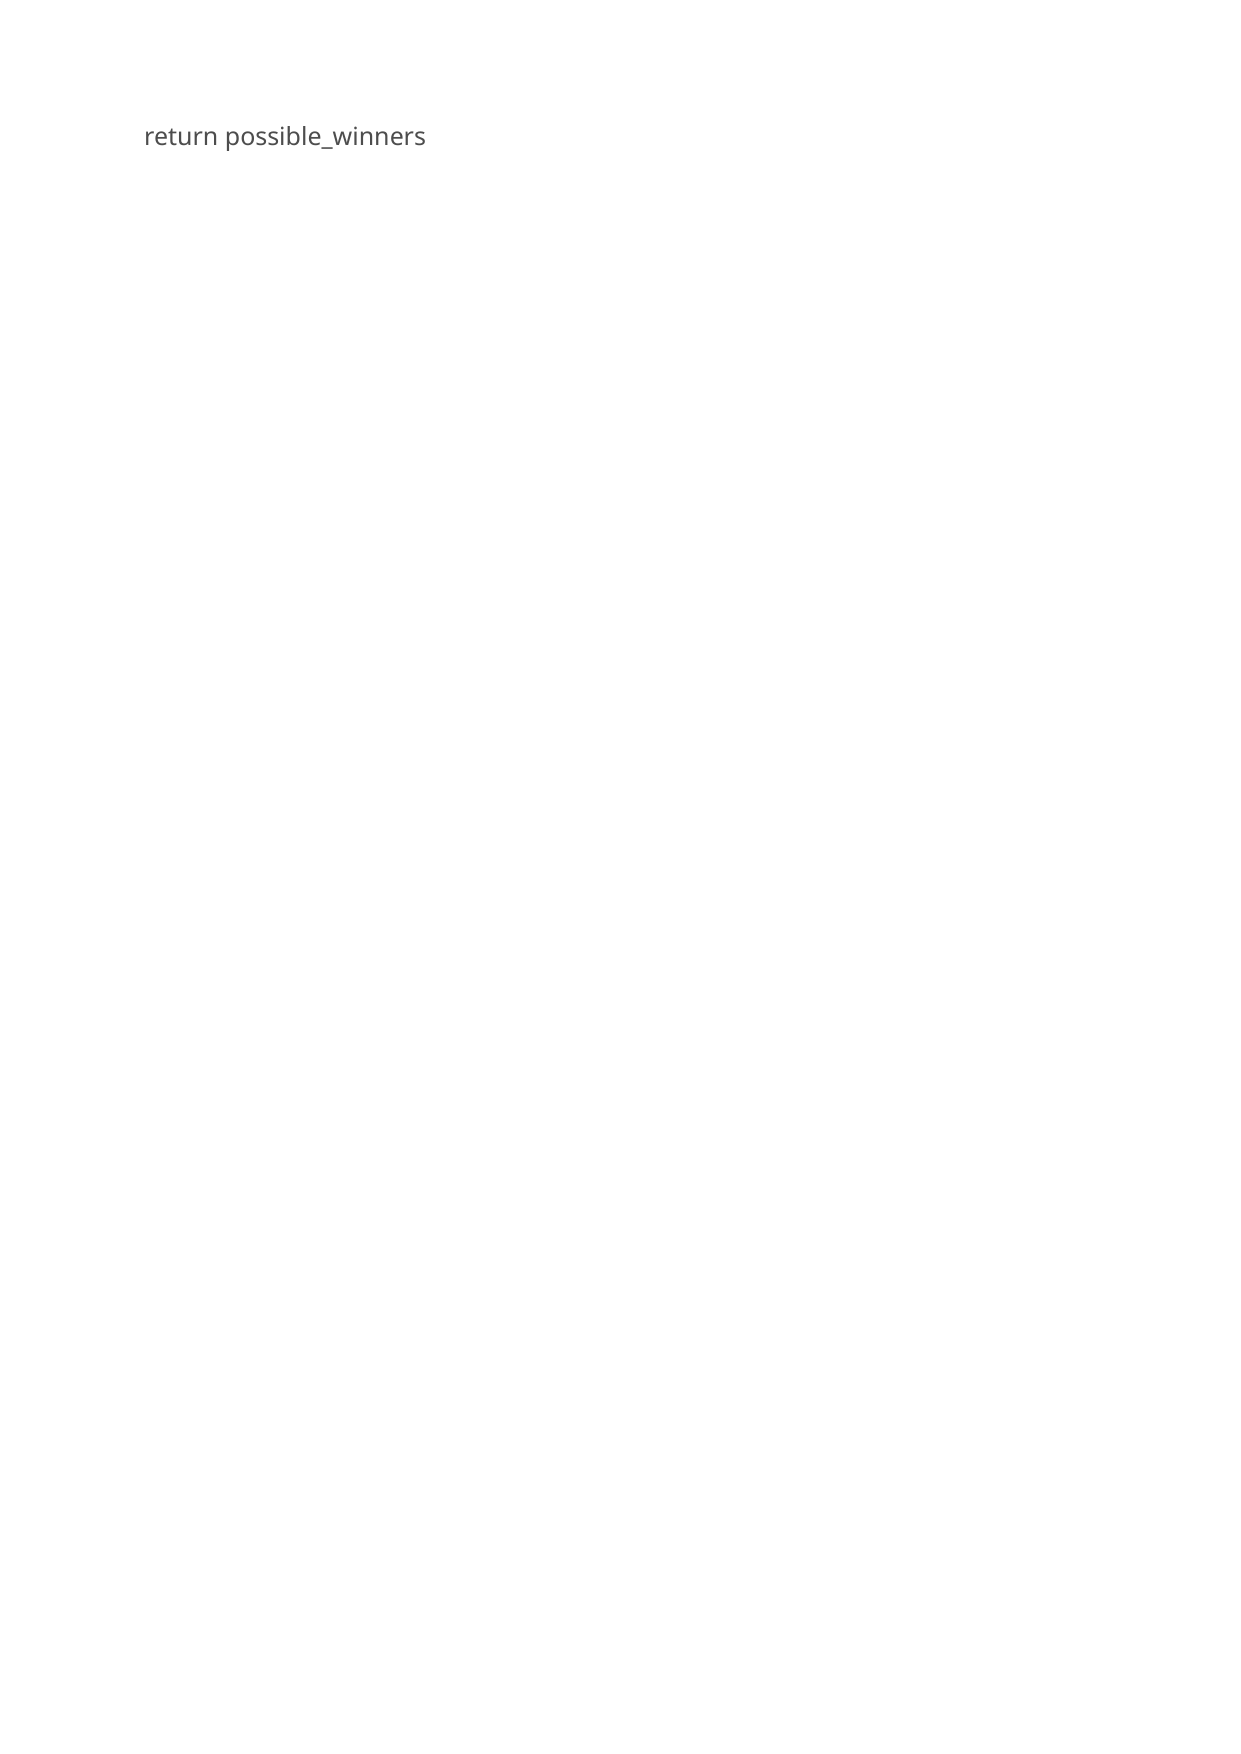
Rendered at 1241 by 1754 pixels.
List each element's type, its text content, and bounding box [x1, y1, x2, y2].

text return possible_winners [118, 118, 1122, 152]
